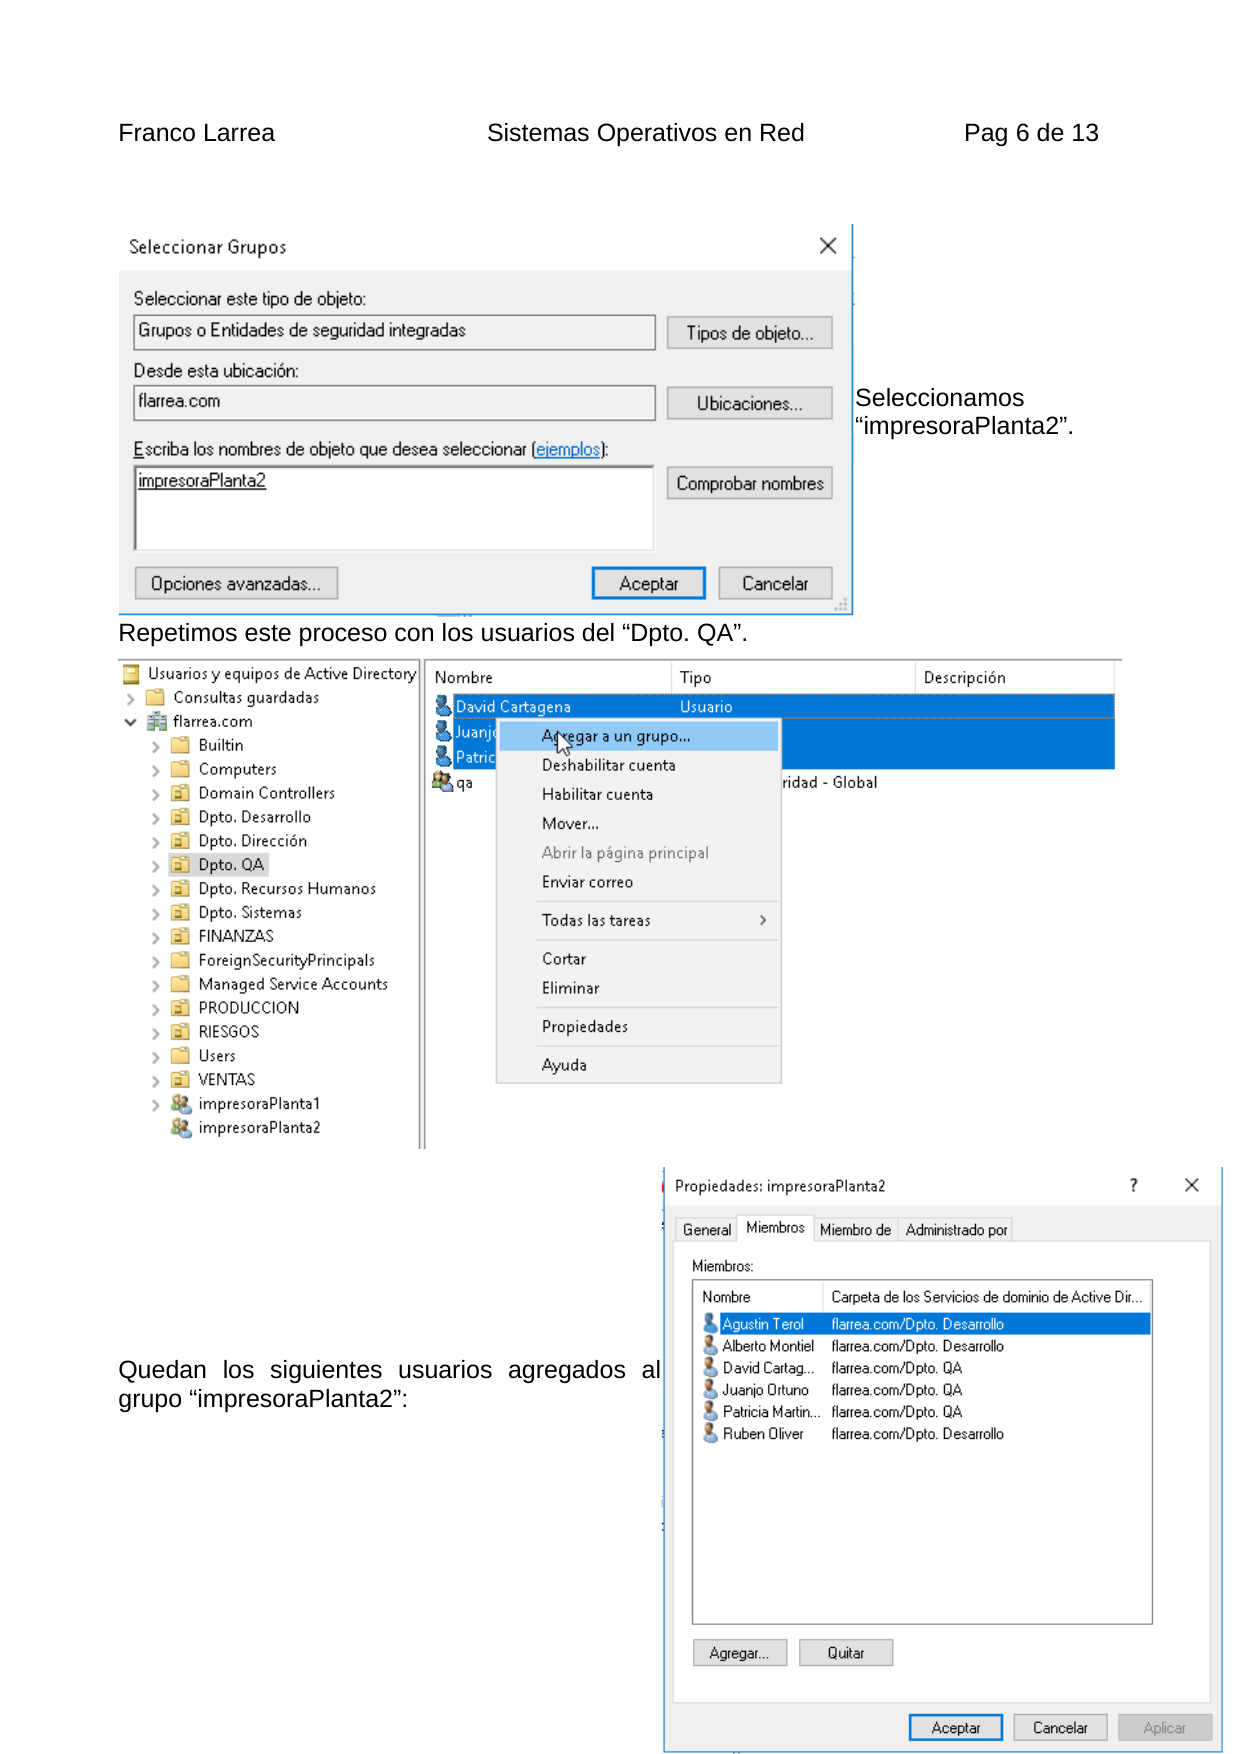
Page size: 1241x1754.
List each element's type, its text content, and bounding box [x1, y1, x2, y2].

picture [661, 1167, 1223, 1754]
text Repetimos este proceso con los usuarios del “Dpto. QA”. [118, 618, 1122, 646]
picture [118, 658, 1123, 1149]
picture [118, 224, 855, 617]
text Quedan los siguientes usuarios agregados al grupo “impresoraPlanta2”: [118, 1355, 661, 1413]
text Seleccionamos “impresoraPlanta2”. [855, 383, 1122, 440]
